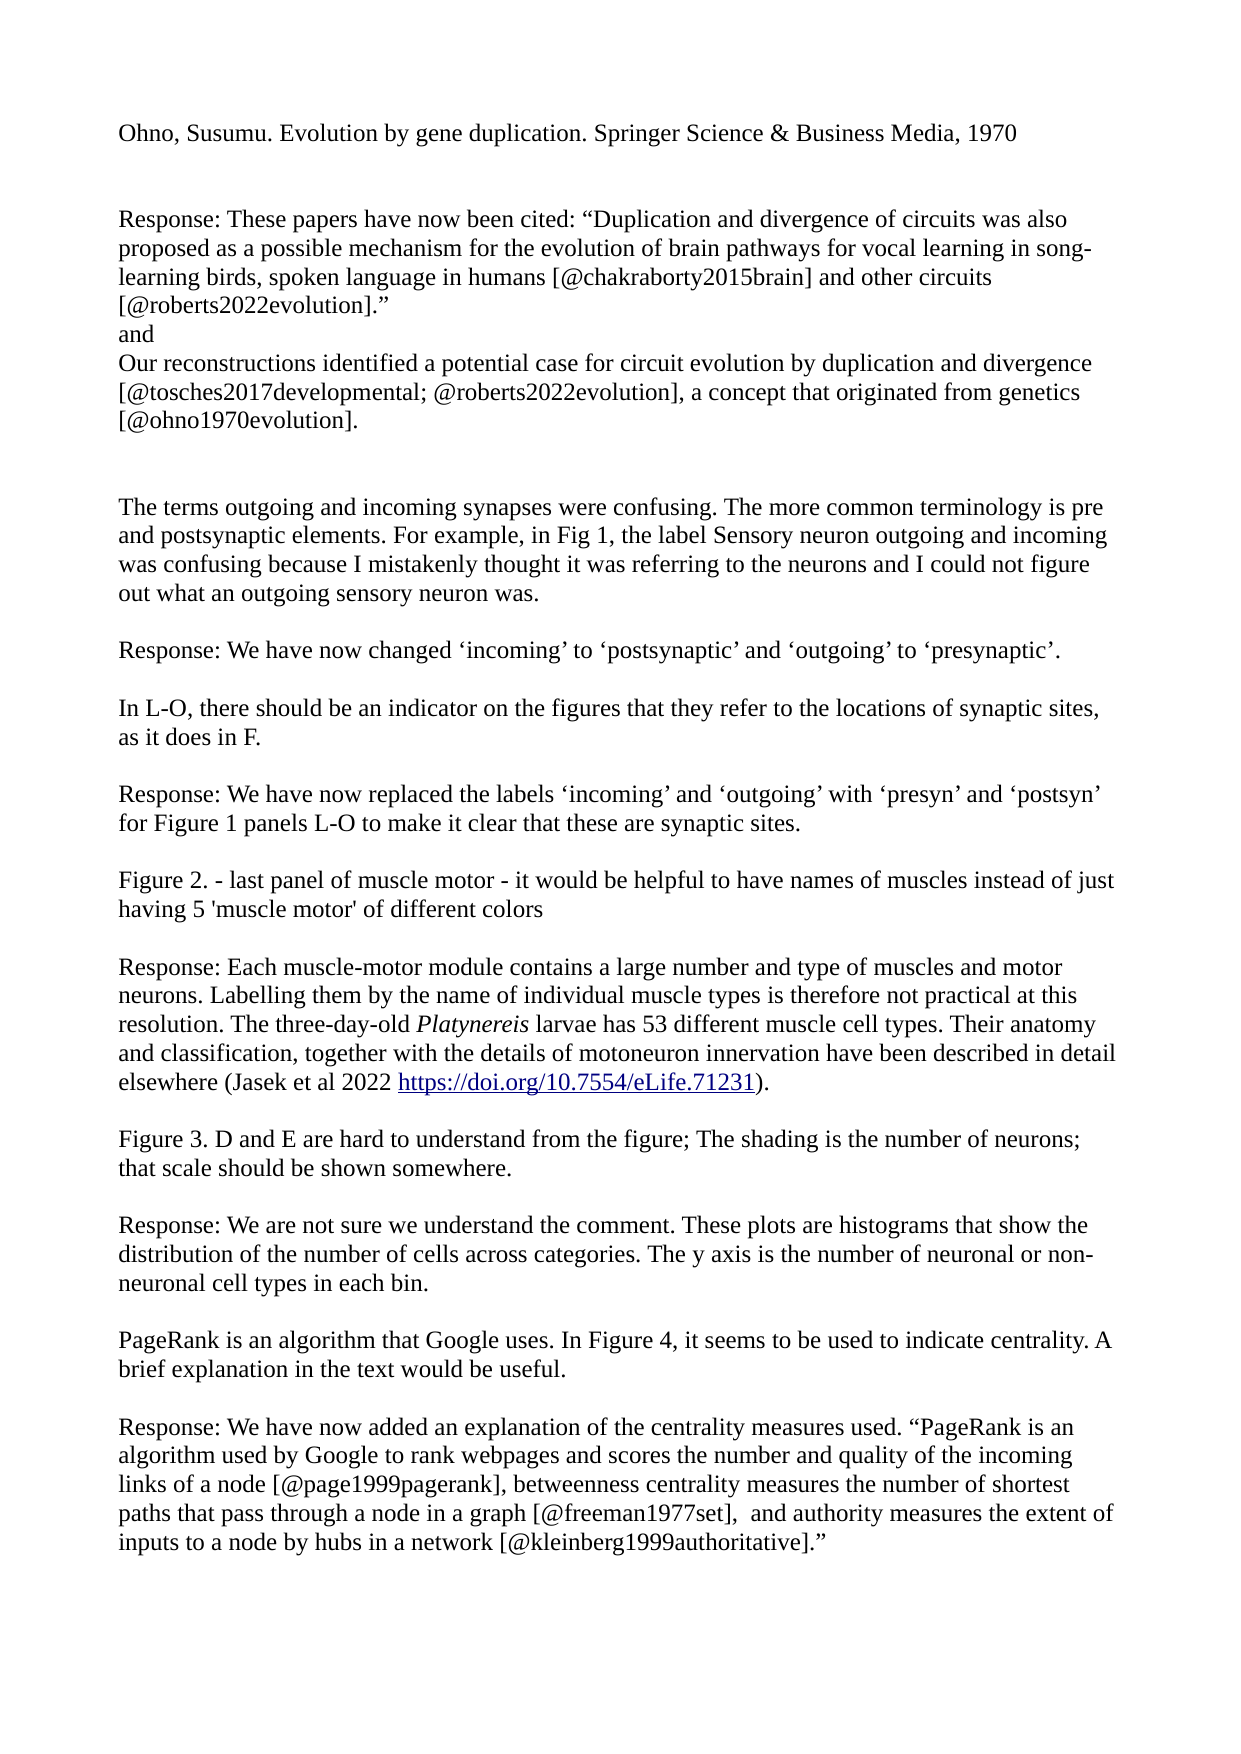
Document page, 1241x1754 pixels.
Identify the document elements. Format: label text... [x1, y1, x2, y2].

text In L-O, there should be an indicator on the figures that they refer to the locations of synaptic sites, as it does in F. [118, 664, 1122, 751]
text Response: We have now changed ‘incoming’ to ‘postsynaptic’ and ‘outgoing’ to ‘presynaptic’. [118, 636, 1122, 664]
text Our reconstructions identified a potential case for circuit evolution by duplication and divergence [@tosches2017developmental; @roberts2022evolution], a concept that originated from genetics [@ohno1970evolution]. [118, 348, 1122, 434]
text Response: We have now replaced the labels ‘incoming’ and ‘outgoing’ with ‘presyn’ and ‘postsyn’ for Figure 1 panels L-O to make it clear that these are synaptic sites. Figure 2. - last panel of muscle motor - it would be helpful to have names of muscles instead of just having 5 'muscle motor' of different colors [118, 779, 1122, 923]
text Response: We are not sure we understand the comment. These plots are histograms that show the distribution of the number of cells across categories. The y axis is the number of neuronal or non-neuronal cell types in each bin. [118, 1211, 1122, 1297]
text Response: These papers have now been cited: “Duplication and divergence of circuits was also proposed as a possible mechanism for the evolution of brain pathways for vocal learning in song-learning birds, spoken language in humans [@chakraborty2015brain] and other circuits [@roberts2022evolution].” [118, 204, 1122, 319]
text Response: Each muscle-motor module contains a large number and type of muscles and motor neurons. Labelling them by the name of individual muscle types is therefore not practical at this resolution. The three-day-old Platynereis larvae has 53 different muscle cell types. Their anatomy and classification, together with the details of motoneuron innervation have been described in detail elsewhere (Jasek et al 2022 https://doi.org/10.7554/eLife.71231). Figure 3. D and E are hard to understand from the figure; The shading is the number of neurons; that scale should be shown somewhere. [118, 952, 1122, 1211]
text Ohno, Susumu. Evolution by gene duplication. Springer Science & Business Media, 1970 [118, 118, 1122, 176]
text and [118, 319, 1122, 348]
text PageRank is an algorithm that Google uses. In Figure 4, it seems to be used to indicate centrality. A brief explanation in the text would be useful. [118, 1297, 1122, 1383]
text The terms outgoing and incoming synapses were confusing. The more common terminology is pre and postsynaptic elements. For example, in Fig 1, the label Sensory neuron outgoing and incoming was confusing because I mistakenly thought it was referring to the neurons and I could not figure out what an outgoing sensory neuron was. [118, 463, 1122, 636]
text Response: We have now added an explanation of the centrality measures used. “PageRank is an algorithm used by Google to rank webpages and scores the number and quality of the incoming links of a node [@page1999pagerank], betweenness centrality measures the number of shortest paths that pass through a node in a graph [@freeman1977set], and authority measures the extent of inputs to a node by hubs in a network [@kleinberg1999authoritative].” [118, 1412, 1122, 1584]
